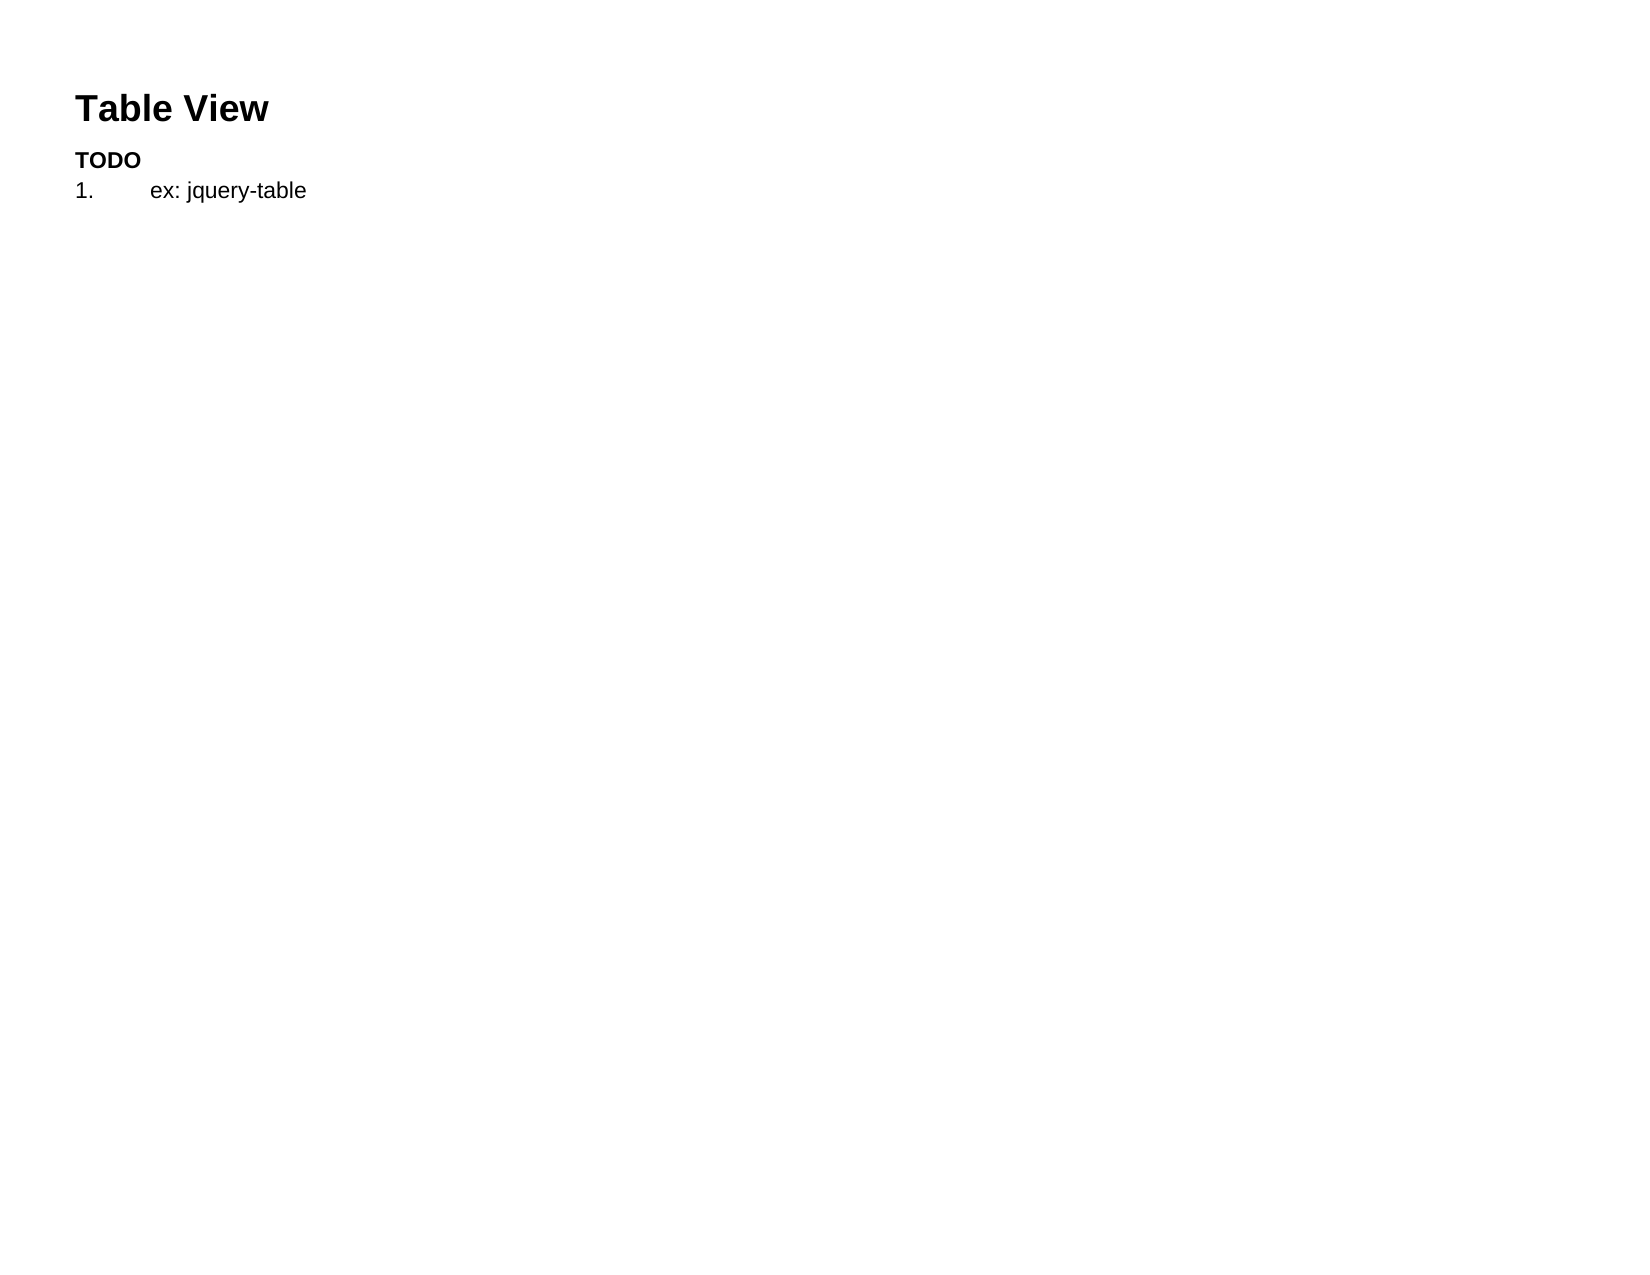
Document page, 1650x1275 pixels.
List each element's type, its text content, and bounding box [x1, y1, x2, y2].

text TODO [75, 148, 1462, 174]
list ex: jquery-table [75, 177, 1312, 203]
subtitle Table View [75, 87, 1312, 129]
